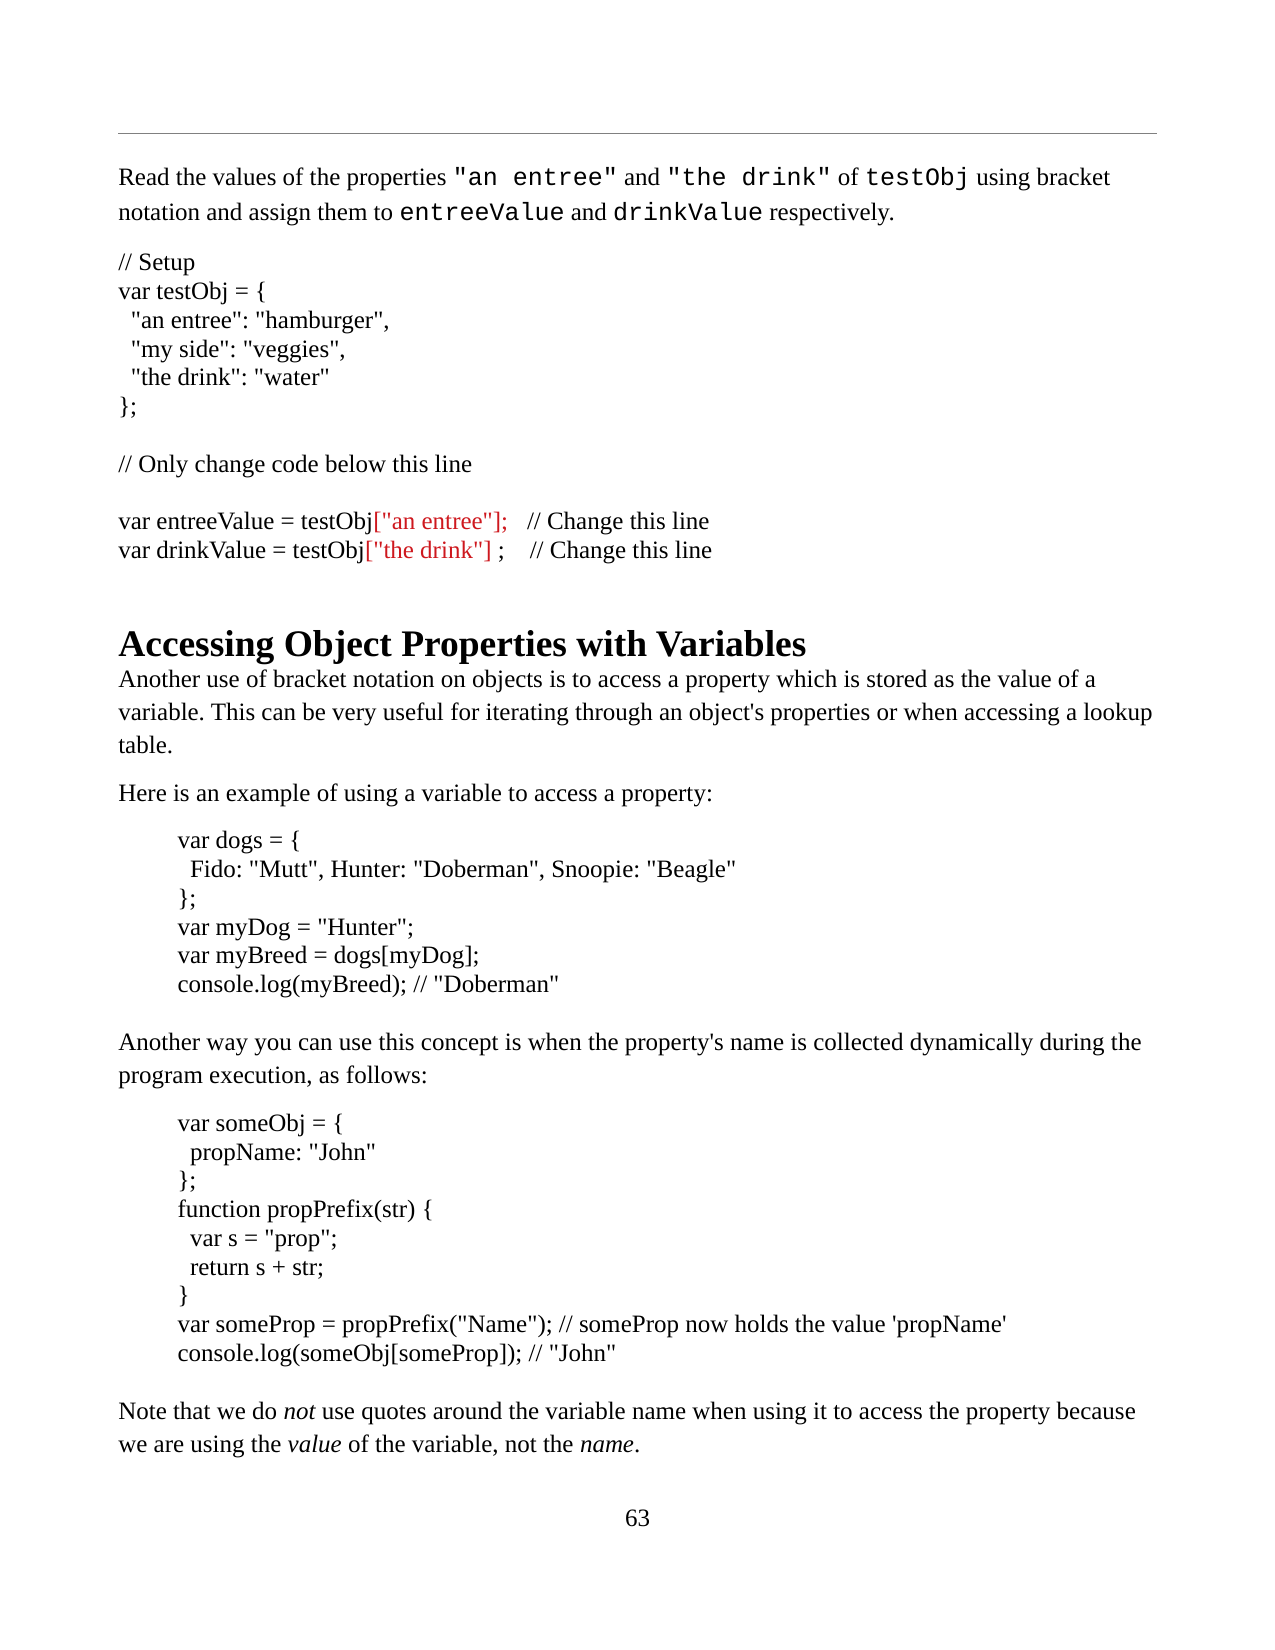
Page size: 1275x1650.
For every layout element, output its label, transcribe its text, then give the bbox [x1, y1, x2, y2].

text Note that we do not use quotes around the variable name when using it to access the property because we are using the value of the variable, not the name. [118, 1396, 1157, 1458]
text var entreeValue = testObj["an entree"]; // Change this line [118, 506, 1157, 535]
text var someObj = { propName: "John" }; function propPrefix(str) { var s = "prop"; return s + str; } var someProp = propPrefix("Name"); // someProp now holds the value 'propName' console.log(someObj[someProp]); // "John" [177, 1108, 1098, 1367]
text var dogs = { Fido: "Mutt", Hunter: "Doberman", Snoopie: "Beagle" }; var myDog = "Hunter"; var myBreed = dogs[myDog]; console.log(myBreed); // "Doberman" [177, 826, 1098, 998]
text // Setup [118, 247, 1157, 276]
text "the drink": "water" [118, 362, 1157, 391]
text "my side": "veggies", [118, 334, 1157, 362]
text "an entree": "hamburger", [118, 305, 1157, 334]
text // Only change code below this line [118, 449, 1157, 477]
text Another use of bracket notation on objects is to access a property which is stored as the value of a variable. This can be very useful for iterating through an object's properties or when accessing a lookup table. [118, 664, 1157, 759]
text Read the values of the properties "an entree" and "the drink" of testObj using bracket notation and assign them to entreeValue and drinkValue respectively. [118, 162, 1157, 228]
text Another way you can use this concept is when the property's name is collected dynamically during the program execution, as follows: [118, 1027, 1157, 1089]
text var drinkValue = testObj["the drink"] ; // Change this line [118, 535, 1157, 564]
text Here is an example of using a variable to access a property: [118, 778, 1157, 807]
subtitle Accessing Object Properties with Variables [118, 621, 1157, 664]
text var testObj = { [118, 276, 1157, 305]
text }; [118, 391, 1157, 420]
